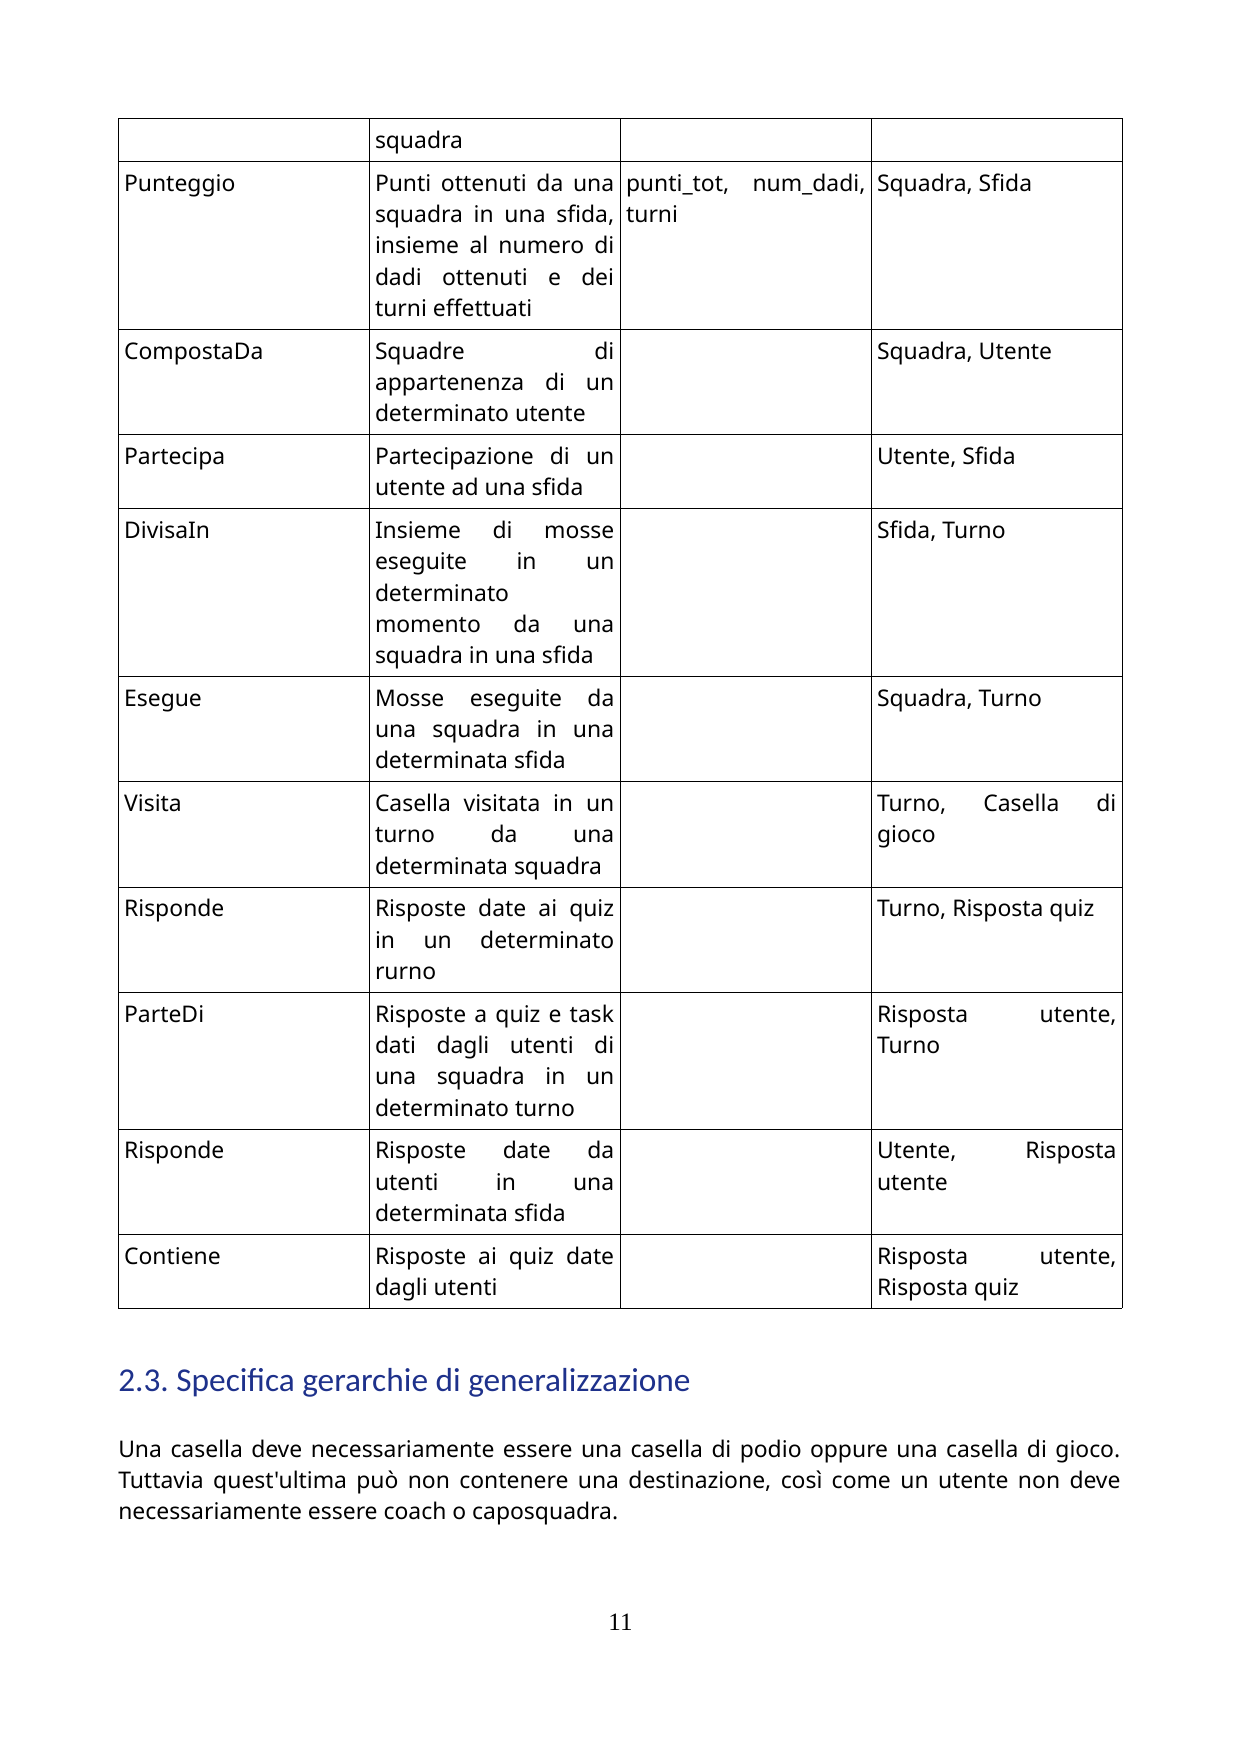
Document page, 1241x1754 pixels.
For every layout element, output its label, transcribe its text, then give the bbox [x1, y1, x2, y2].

table_cell Risposte a quiz e task dati dagli utenti di una squadra in un determinato turno [370, 993, 620, 1128]
table_cell Risponde [119, 888, 369, 992]
table_cell DivisaIn [119, 509, 369, 676]
table_cell [621, 330, 871, 434]
table_cell Squadre di appartenenza di un determinato utente [370, 330, 620, 434]
table_cell Visita [119, 782, 369, 887]
table_cell Utente, Sfida [872, 435, 1122, 508]
table_cell Esegue [119, 677, 369, 781]
table_cell Punteggio [119, 162, 369, 329]
table_cell Partecipa [119, 435, 369, 508]
table_cell Casella visitata in un turno da una determinata squadra [370, 782, 620, 887]
table_cell squadra [370, 119, 620, 161]
table_cell Risposte date ai quiz in un determinato rurno [370, 888, 620, 992]
table_cell [621, 993, 871, 1128]
table_cell Risposta utente, Risposta quiz [872, 1235, 1122, 1308]
table_cell CompostaDa [119, 330, 369, 434]
table_cell Squadra, Utente [872, 330, 1122, 434]
table_cell [621, 509, 871, 676]
table_cell Contiene [119, 1235, 369, 1308]
table_cell Turno, Casella di gioco [872, 782, 1122, 887]
table_cell Partecipazione di un utente ad una sfida [370, 435, 620, 508]
table_cell Risposta utente, Turno [872, 993, 1122, 1128]
table_cell [621, 677, 871, 781]
table_cell Squadra, Sfida [872, 162, 1122, 329]
table_cell Insieme di mosse eseguite in un determinato momento da una squadra in una sfida [370, 509, 620, 676]
table_cell Risposte date da utenti in una determinata sfida [370, 1130, 620, 1234]
table_cell ParteDi [119, 993, 369, 1128]
table_cell Punti ottenuti da una squadra in una sfida, insieme al numero di dadi ottenuti e dei turni effettuati [370, 162, 620, 329]
table_cell punti_tot, num_dadi, turni [621, 162, 871, 329]
table_cell [621, 1235, 871, 1308]
table_cell Risposte ai quiz date dagli utenti [370, 1235, 620, 1308]
table_cell [621, 888, 871, 992]
table_cell [872, 119, 1122, 161]
table_cell Squadra, Turno [872, 677, 1122, 781]
table_cell Utente, Risposta utente [872, 1130, 1122, 1234]
table_cell [119, 119, 369, 161]
table_cell Sfida, Turno [872, 509, 1122, 676]
table_cell Mosse eseguite da una squadra in una determinata sfida [370, 677, 620, 781]
table_cell [621, 119, 871, 161]
table_cell [621, 435, 871, 508]
text Una casella deve necessariamente essere una casella di podio oppure una casella di gioco. Tuttavia quest'ultima può non contenere una destinazione, così come un utente non deve necessariamente essere coach o caposquadra. [118, 1432, 1122, 1526]
table_cell [621, 1130, 871, 1234]
text 2.3. Specifica gerarchie di generalizzazione [118, 1359, 1122, 1399]
table_cell Turno, Risposta quiz [872, 888, 1122, 992]
table_cell [621, 782, 871, 887]
table_cell Risponde [119, 1130, 369, 1234]
